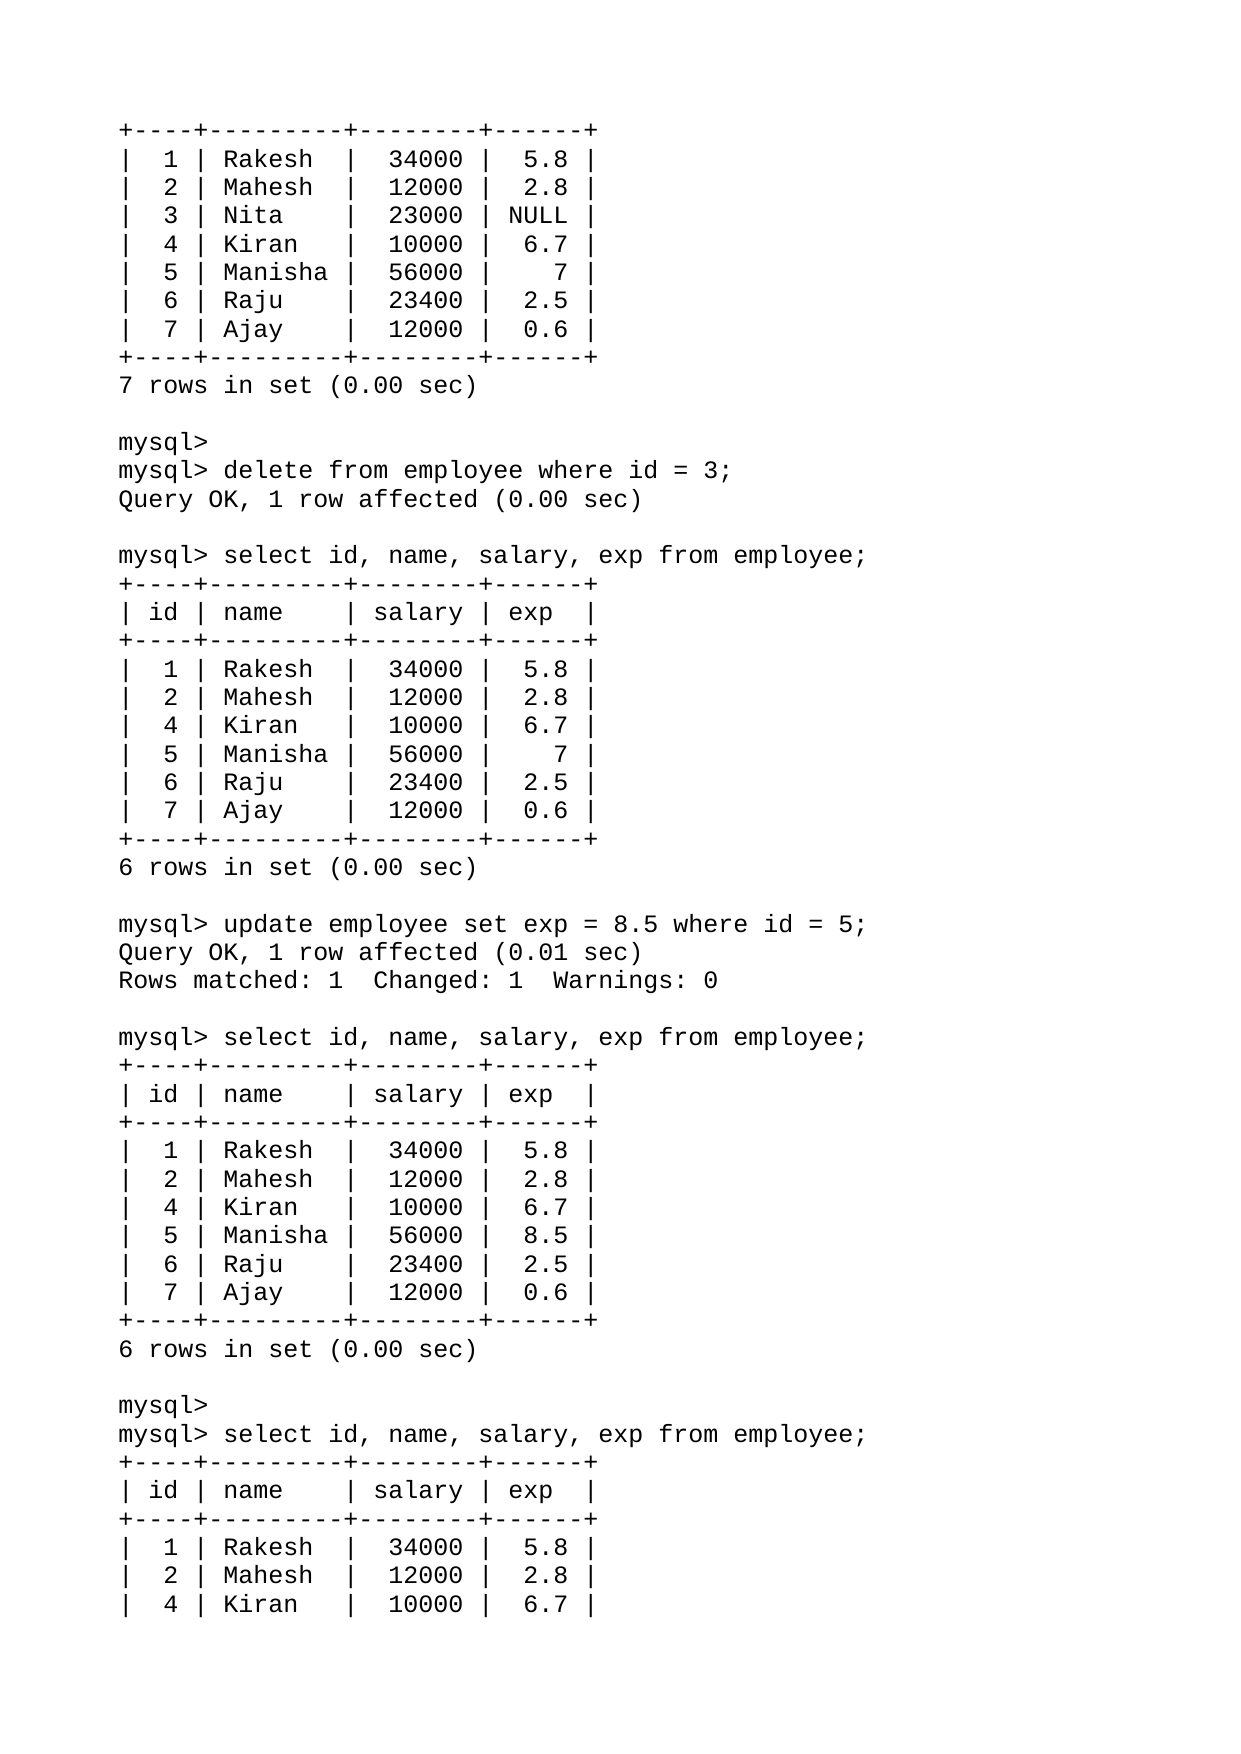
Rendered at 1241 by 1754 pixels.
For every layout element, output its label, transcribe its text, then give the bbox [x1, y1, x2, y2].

text +----+---------+--------+------+ [118, 1450, 1122, 1478]
text mysql> update employee set exp = 8.5 where id = 5; [118, 911, 1122, 940]
text | 6 | Raju | 23400 | 2.5 | [118, 770, 1122, 798]
text | 2 | Mahesh | 12000 | 2.8 | [118, 1563, 1122, 1591]
text +----+---------+--------+------+ [118, 1110, 1122, 1138]
text mysql> select id, name, salary, exp from employee; [118, 1421, 1122, 1450]
text | 1 | Rakesh | 34000 | 5.8 | [118, 1535, 1122, 1563]
text | 4 | Kiran | 10000 | 6.7 | [118, 1591, 1122, 1620]
text +----+---------+--------+------+ [118, 1308, 1122, 1336]
text | 5 | Manisha | 56000 | 8.5 | [118, 1223, 1122, 1251]
text | 2 | Mahesh | 12000 | 2.8 | [118, 1166, 1122, 1195]
text +----+---------+--------+------+ [118, 1053, 1122, 1081]
text | 4 | Kiran | 10000 | 6.7 | [118, 231, 1122, 260]
text mysql> select id, name, salary, exp from employee; [118, 543, 1122, 571]
text mysql> [118, 430, 1122, 458]
text | 1 | Rakesh | 34000 | 5.8 | [118, 146, 1122, 175]
text mysql> delete from employee where id = 3; [118, 458, 1122, 486]
text Query OK, 1 row affected (0.01 sec) [118, 940, 1122, 968]
text | 5 | Manisha | 56000 | 7 | [118, 260, 1122, 288]
text | 6 | Raju | 23400 | 2.5 | [118, 288, 1122, 316]
text | 4 | Kiran | 10000 | 6.7 | [118, 1195, 1122, 1223]
text | 1 | Rakesh | 34000 | 5.8 | [118, 1138, 1122, 1166]
text | id | name | salary | exp | [118, 1478, 1122, 1506]
text +----+---------+--------+------+ [118, 826, 1122, 855]
text 6 rows in set (0.00 sec) [118, 855, 1122, 883]
text +----+---------+--------+------+ [118, 345, 1122, 373]
text | 7 | Ajay | 12000 | 0.6 | [118, 316, 1122, 345]
text | 2 | Mahesh | 12000 | 2.8 | [118, 175, 1122, 203]
text | 7 | Ajay | 12000 | 0.6 | [118, 1280, 1122, 1308]
text | id | name | salary | exp | [118, 600, 1122, 628]
text 6 rows in set (0.00 sec) [118, 1336, 1122, 1365]
text | id | name | salary | exp | [118, 1081, 1122, 1110]
text +----+---------+--------+------+ [118, 1506, 1122, 1535]
text 7 rows in set (0.00 sec) [118, 373, 1122, 401]
text mysql> select id, name, salary, exp from employee; [118, 1025, 1122, 1053]
text | 7 | Ajay | 12000 | 0.6 | [118, 798, 1122, 826]
text +----+---------+--------+------+ [118, 571, 1122, 600]
text | 4 | Kiran | 10000 | 6.7 | [118, 713, 1122, 741]
text mysql> [118, 1393, 1122, 1421]
text | 2 | Mahesh | 12000 | 2.8 | [118, 685, 1122, 713]
text Rows matched: 1 Changed: 1 Warnings: 0 [118, 968, 1122, 996]
text +----+---------+--------+------+ [118, 628, 1122, 656]
text | 5 | Manisha | 56000 | 7 | [118, 741, 1122, 770]
text | 3 | Nita | 23000 | NULL | [118, 203, 1122, 231]
text | 1 | Rakesh | 34000 | 5.8 | [118, 656, 1122, 685]
text Query OK, 1 row affected (0.00 sec) [118, 486, 1122, 515]
text | 6 | Raju | 23400 | 2.5 | [118, 1251, 1122, 1280]
text +----+---------+--------+------+ [118, 118, 1122, 146]
